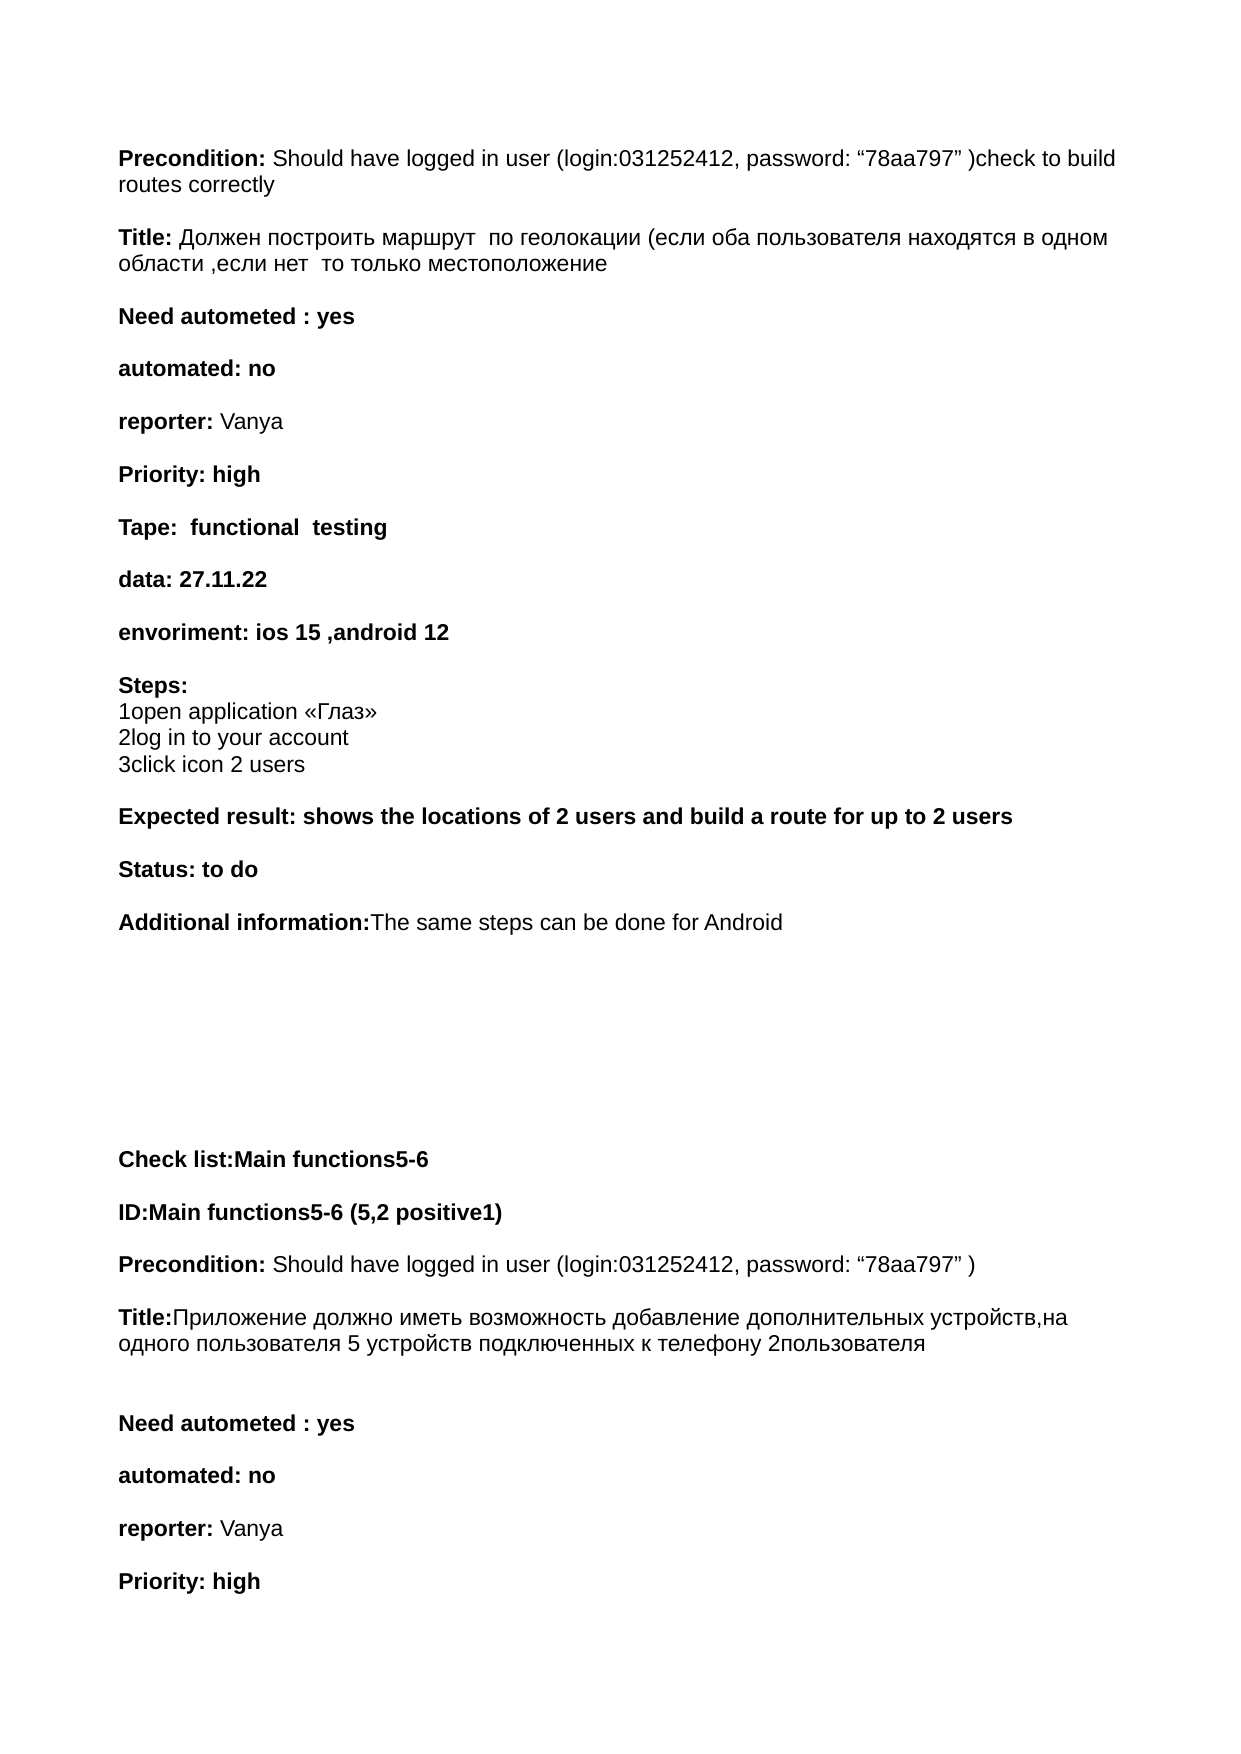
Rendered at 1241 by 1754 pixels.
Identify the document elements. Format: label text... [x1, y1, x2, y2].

text reporter: Vanya [118, 408, 1122, 434]
text ID:Мain functions5-6 (5,2 positive1) [118, 1199, 1122, 1225]
text Check list:Мain functions5-6 [118, 1146, 1122, 1172]
text Precondition: Should have logged in user (login:031252412, password: “78aa797” )check to build routes correctly [118, 144, 1122, 197]
text 1open application «Глаз» [118, 698, 1122, 724]
text Need autometed : yes [118, 303, 1122, 329]
text Priority: high [118, 461, 1122, 487]
text Status: to do [118, 856, 1122, 882]
text 3click icon 2 users [118, 751, 1122, 777]
text 2log in to your account [118, 724, 1122, 751]
text Title: Должен построить маршрут по геолокации (если оба пользователя находятся в одном области ,если нет то только местоположение [118, 223, 1122, 276]
text Tape: functional testing [118, 513, 1122, 540]
text automated: no [118, 1462, 1122, 1488]
text Precondition: Should have logged in user (login:031252412, password: “78aa797” ) [118, 1251, 1122, 1278]
text Title:Приложение должно иметь возможность добавление дополнительных устройств,на одного пользователя 5 устройств подключенных к телефону 2пользователя [118, 1304, 1122, 1357]
text reporter: Vanya [118, 1515, 1122, 1541]
text Steps: [118, 672, 1122, 698]
text Expected result: shows the locations of 2 users and build a route for up to 2 users [118, 803, 1122, 830]
text automated: no [118, 355, 1122, 382]
text Priority: high [118, 1568, 1122, 1594]
text Need autometed : yes [118, 1409, 1122, 1436]
text envoriment: ios 15 ,android 12 [118, 619, 1122, 645]
text Additional information:The same steps can be done for Android [118, 909, 1122, 935]
text data: 27.11.22 [118, 566, 1122, 592]
